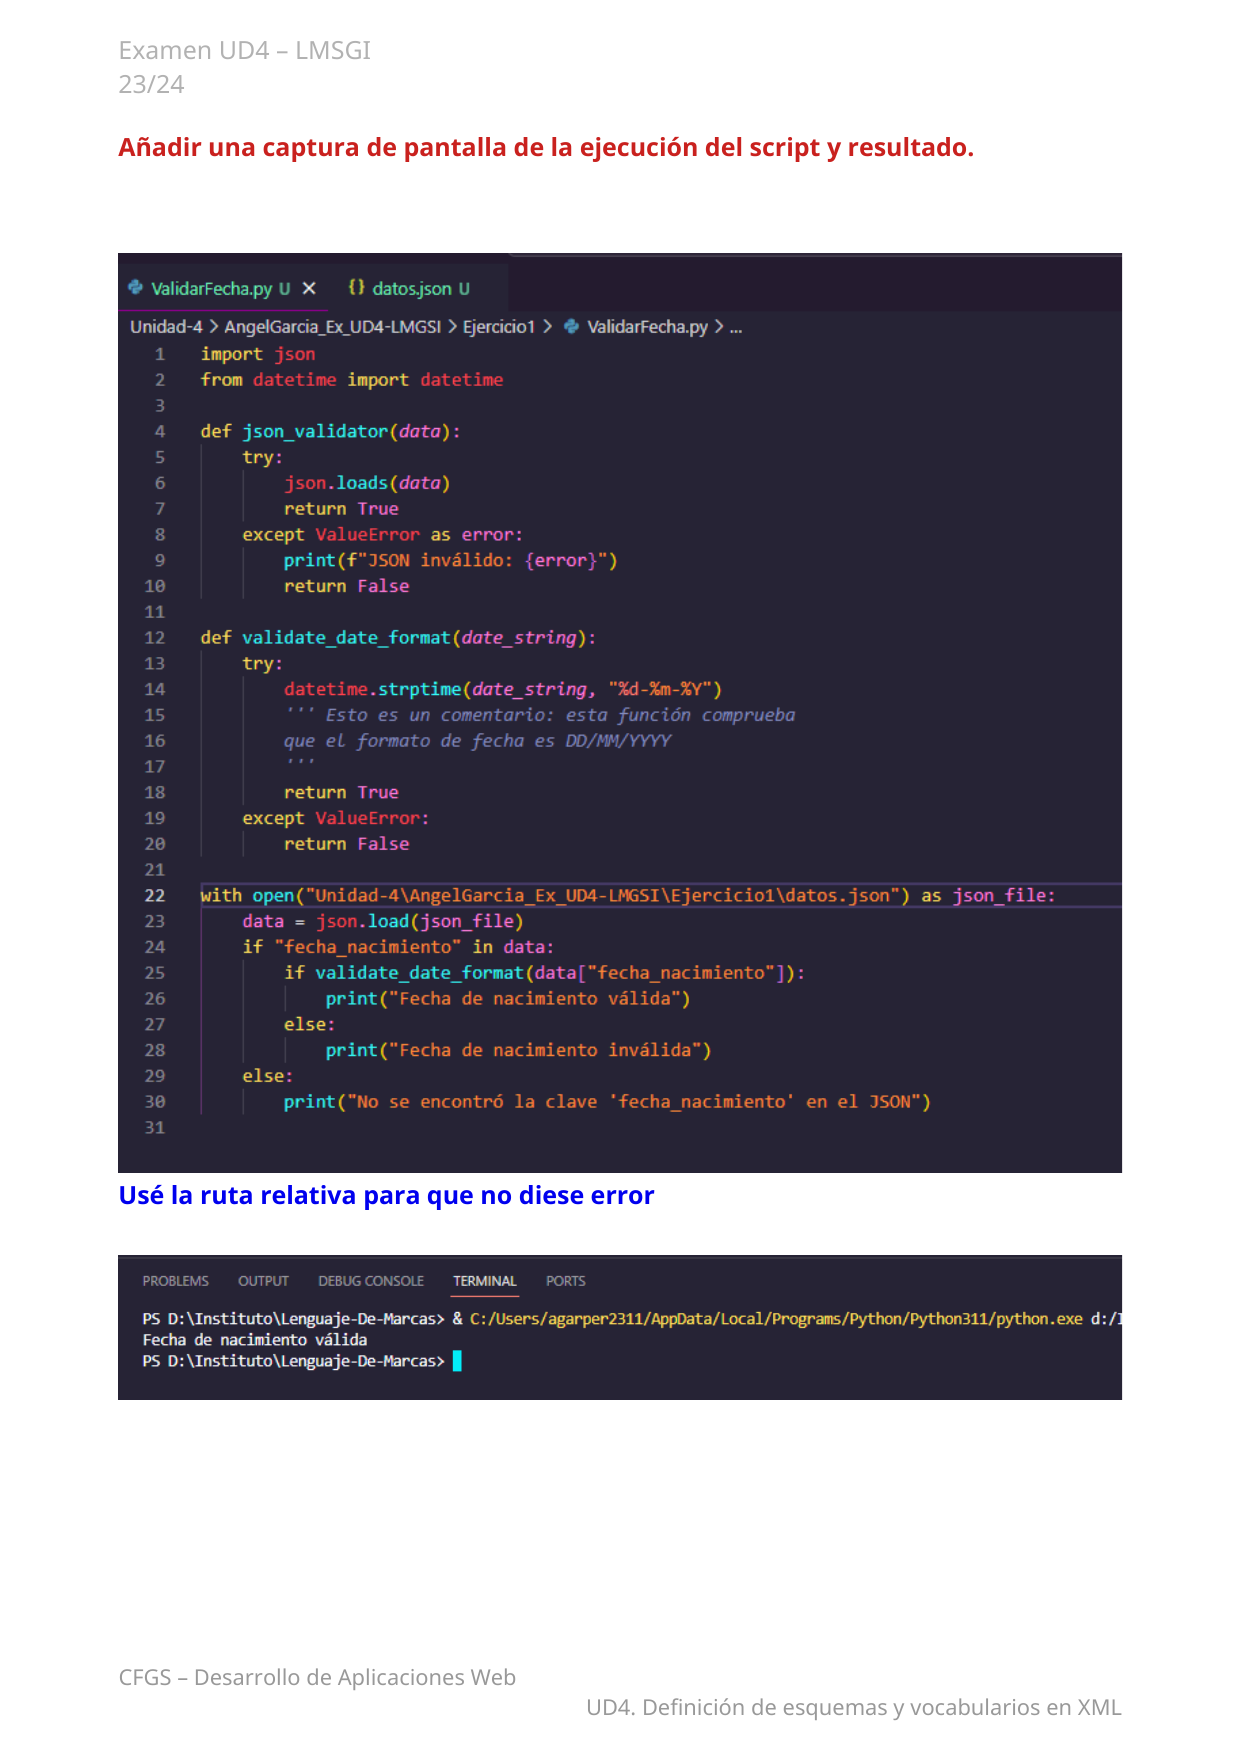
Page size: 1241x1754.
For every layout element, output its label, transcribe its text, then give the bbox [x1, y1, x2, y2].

text Usé la ruta relativa para que no diese error [118, 1173, 1122, 1212]
picture [118, 253, 1123, 1173]
text Añadir una captura de pantalla de la ejecución del script y resultado. [118, 130, 1122, 164]
picture [118, 1255, 1123, 1400]
text [118, 248, 1122, 253]
